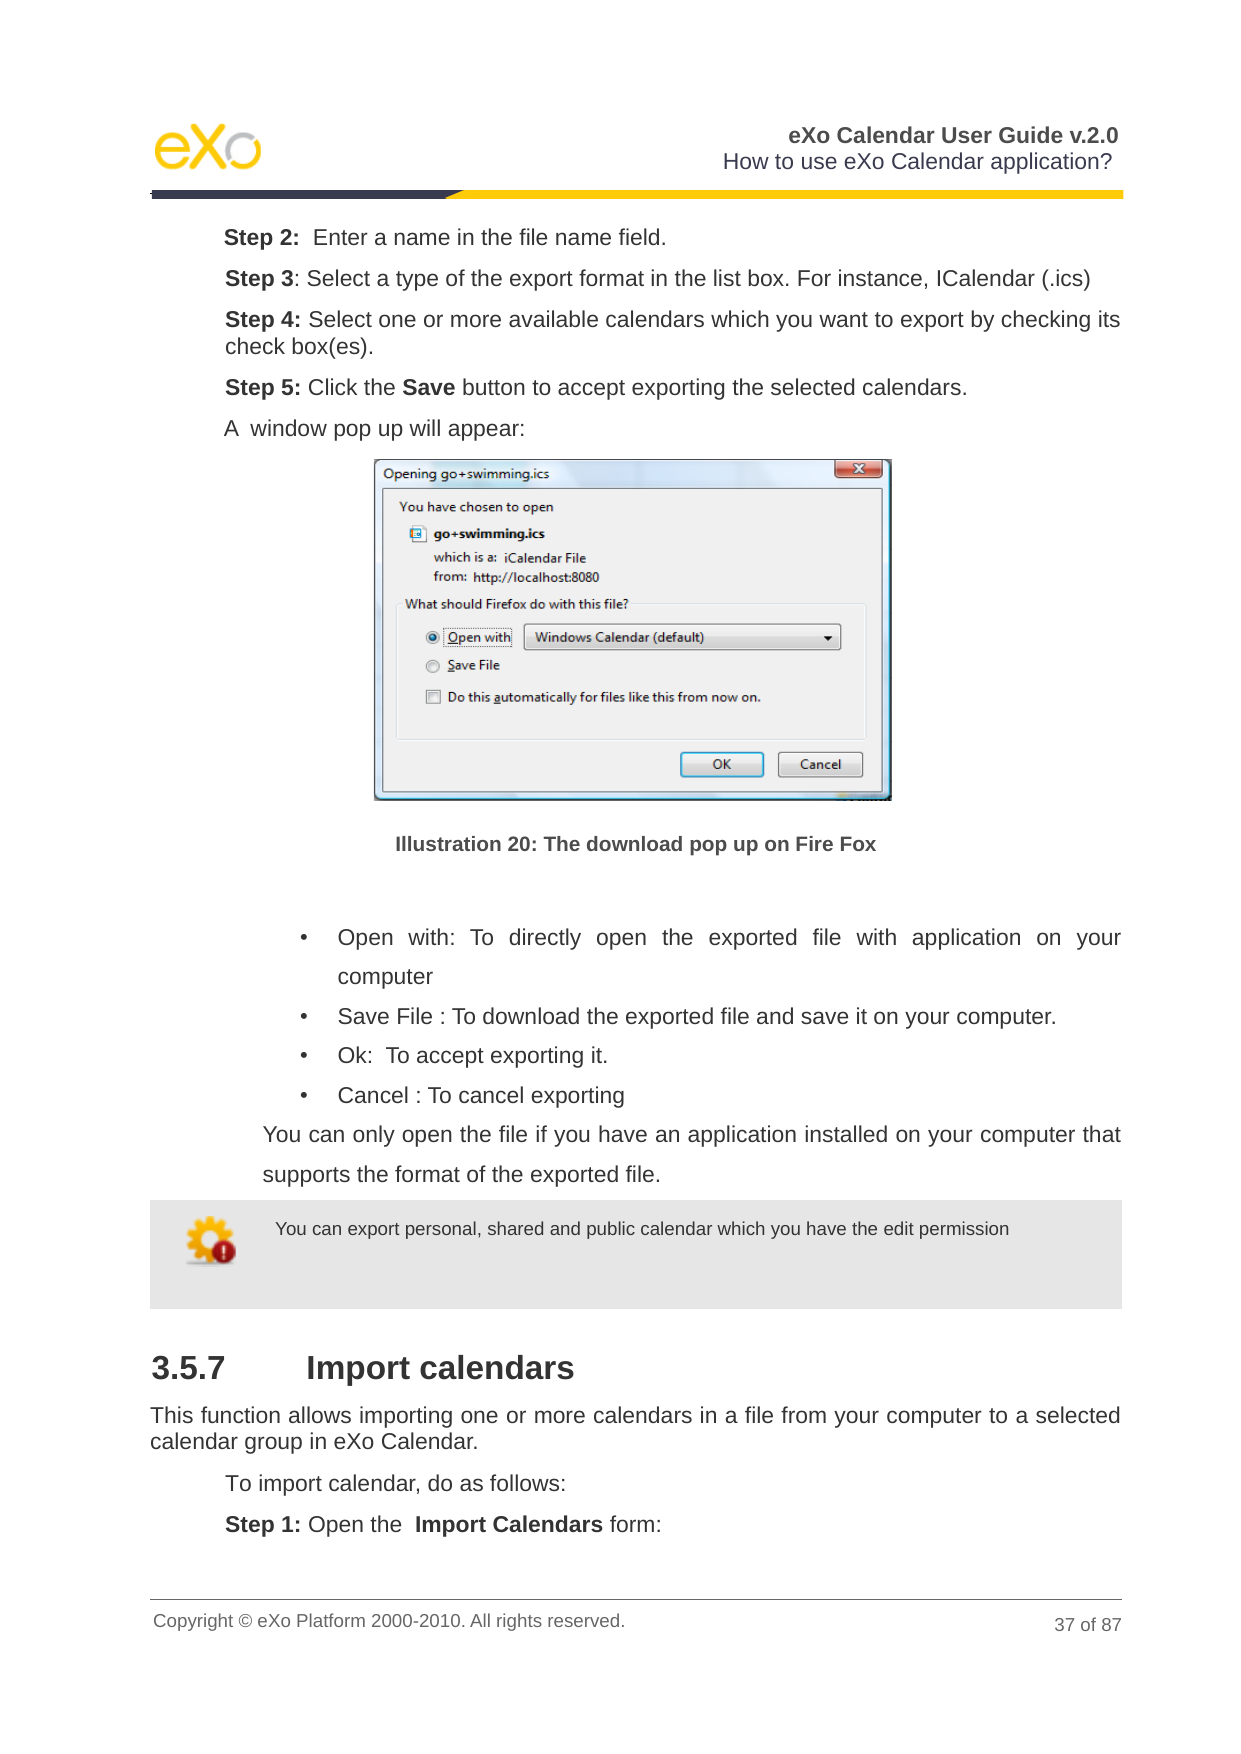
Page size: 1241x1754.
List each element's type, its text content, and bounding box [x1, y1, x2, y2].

picture [373, 459, 892, 801]
list To import calendar, do as follows: [187, 1469, 1122, 1496]
text A window pop up will appear: [150, 415, 1122, 442]
list Ok: To accept exporting it. [300, 1042, 1122, 1068]
text This function allows importing one or more calendars in a file from your computer to a selected calendar group in eXo Calendar. [150, 1402, 1122, 1454]
list Step 2: Enter a name in the file name field. [186, 223, 1122, 250]
picture [155, 123, 262, 170]
list Step 3: Select a type of the export format in the list box. For instance, ICalendar (.ics) [187, 265, 1122, 291]
list Open with: To directly open the exported file with application on your computer [300, 924, 1122, 989]
list Cancel : To cancel exporting [300, 1082, 1122, 1108]
table_header You can export personal, shared and public calendar which you have the edit permission [269, 1200, 1122, 1309]
subtitle Import calendars [150, 1348, 1122, 1387]
table_header [150, 1200, 269, 1309]
list You can only open the file if you have an application installed on your computer that supports the format of the exported file. [225, 1121, 1122, 1187]
list Illustration 20: The download pop up on Fire Fox [338, 526, 933, 856]
list Step 5: Click the Save button to accept exporting the selected calendars. [187, 374, 1122, 400]
picture [151, 190, 1124, 199]
list Step 1: Open the Import Calendars form: [187, 1511, 1122, 1537]
list Step 4: Select one or more available calendars which you want to export by checking its check box(es). [187, 306, 1122, 359]
picture [185, 1216, 236, 1267]
list Save File : To download the exported file and save it on your computer. [300, 1003, 1122, 1029]
